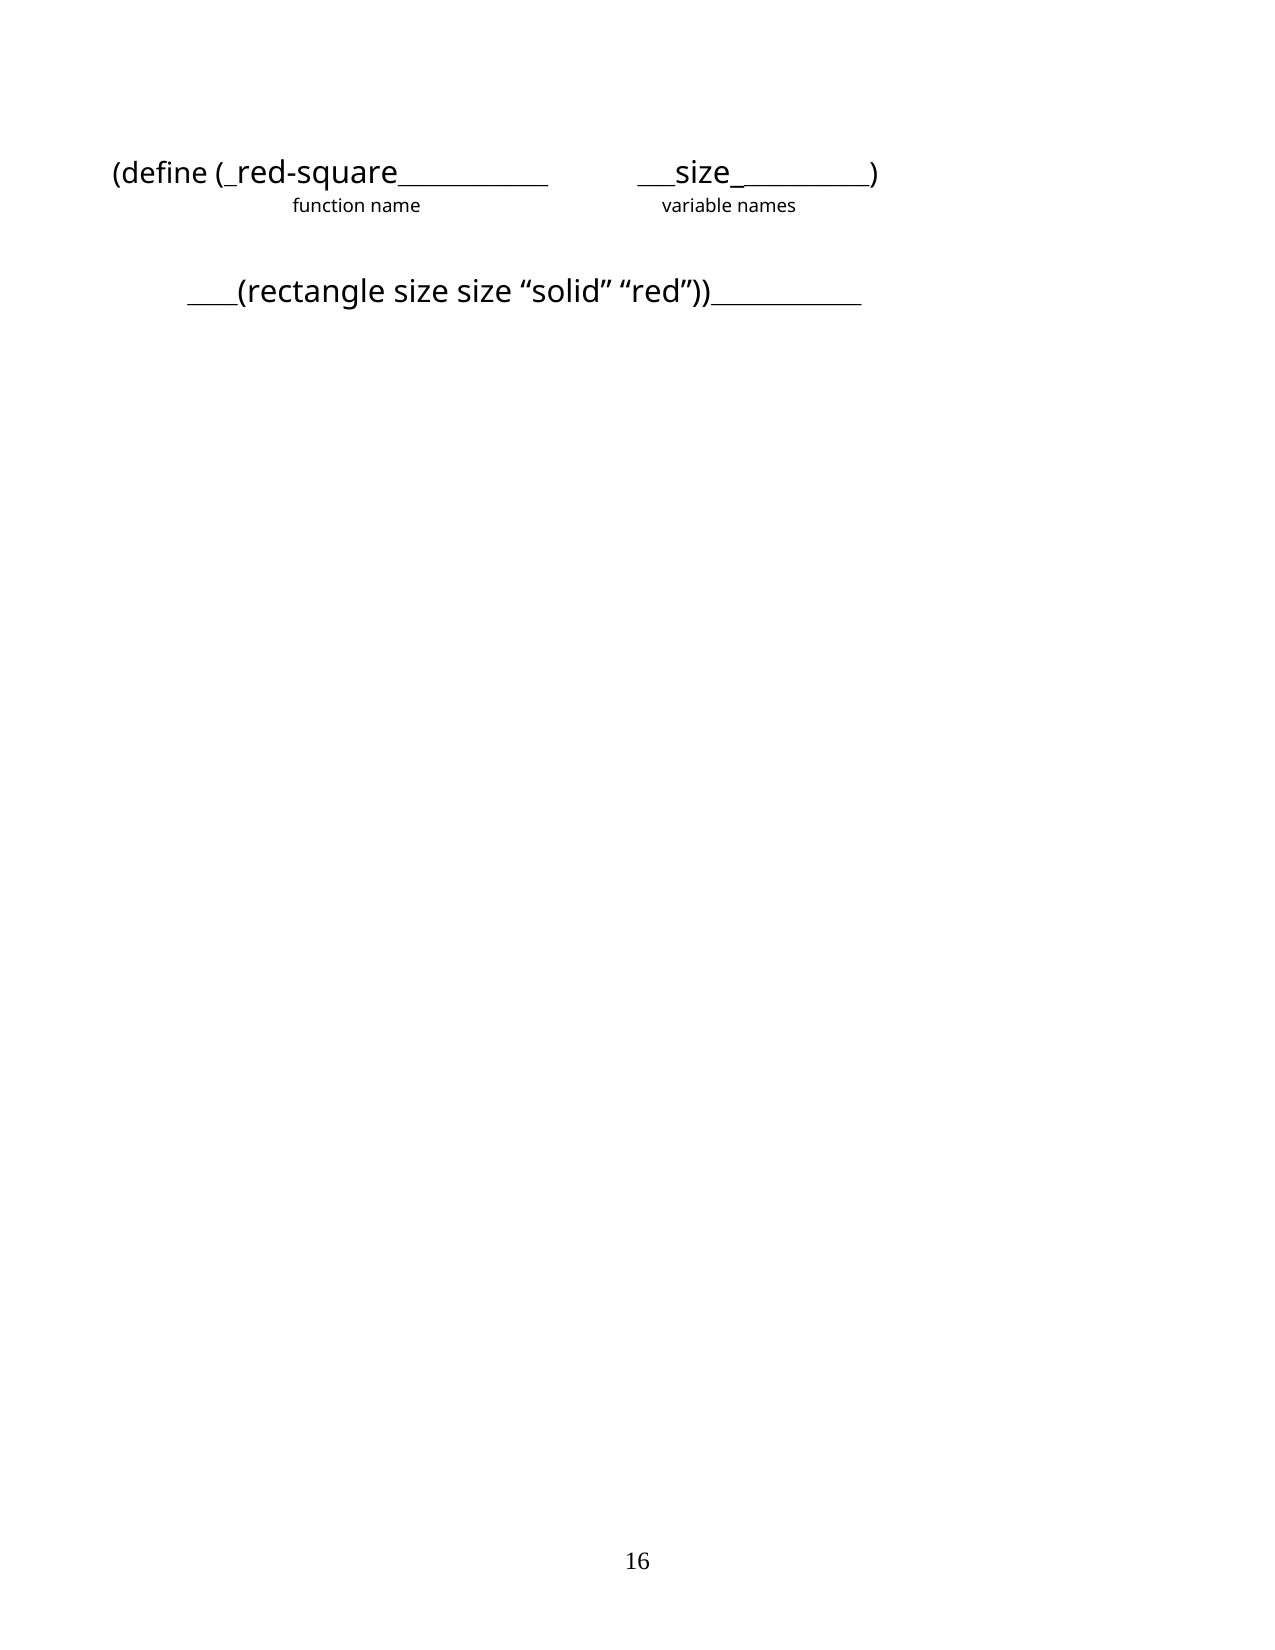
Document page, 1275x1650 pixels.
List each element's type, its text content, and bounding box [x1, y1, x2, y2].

text function name variable names [112, 193, 1162, 218]
text (define (_red-square____________ ___size___________) [112, 150, 1162, 193]
text ____(rectangle size size “solid” “red”))____________ [112, 269, 1162, 312]
